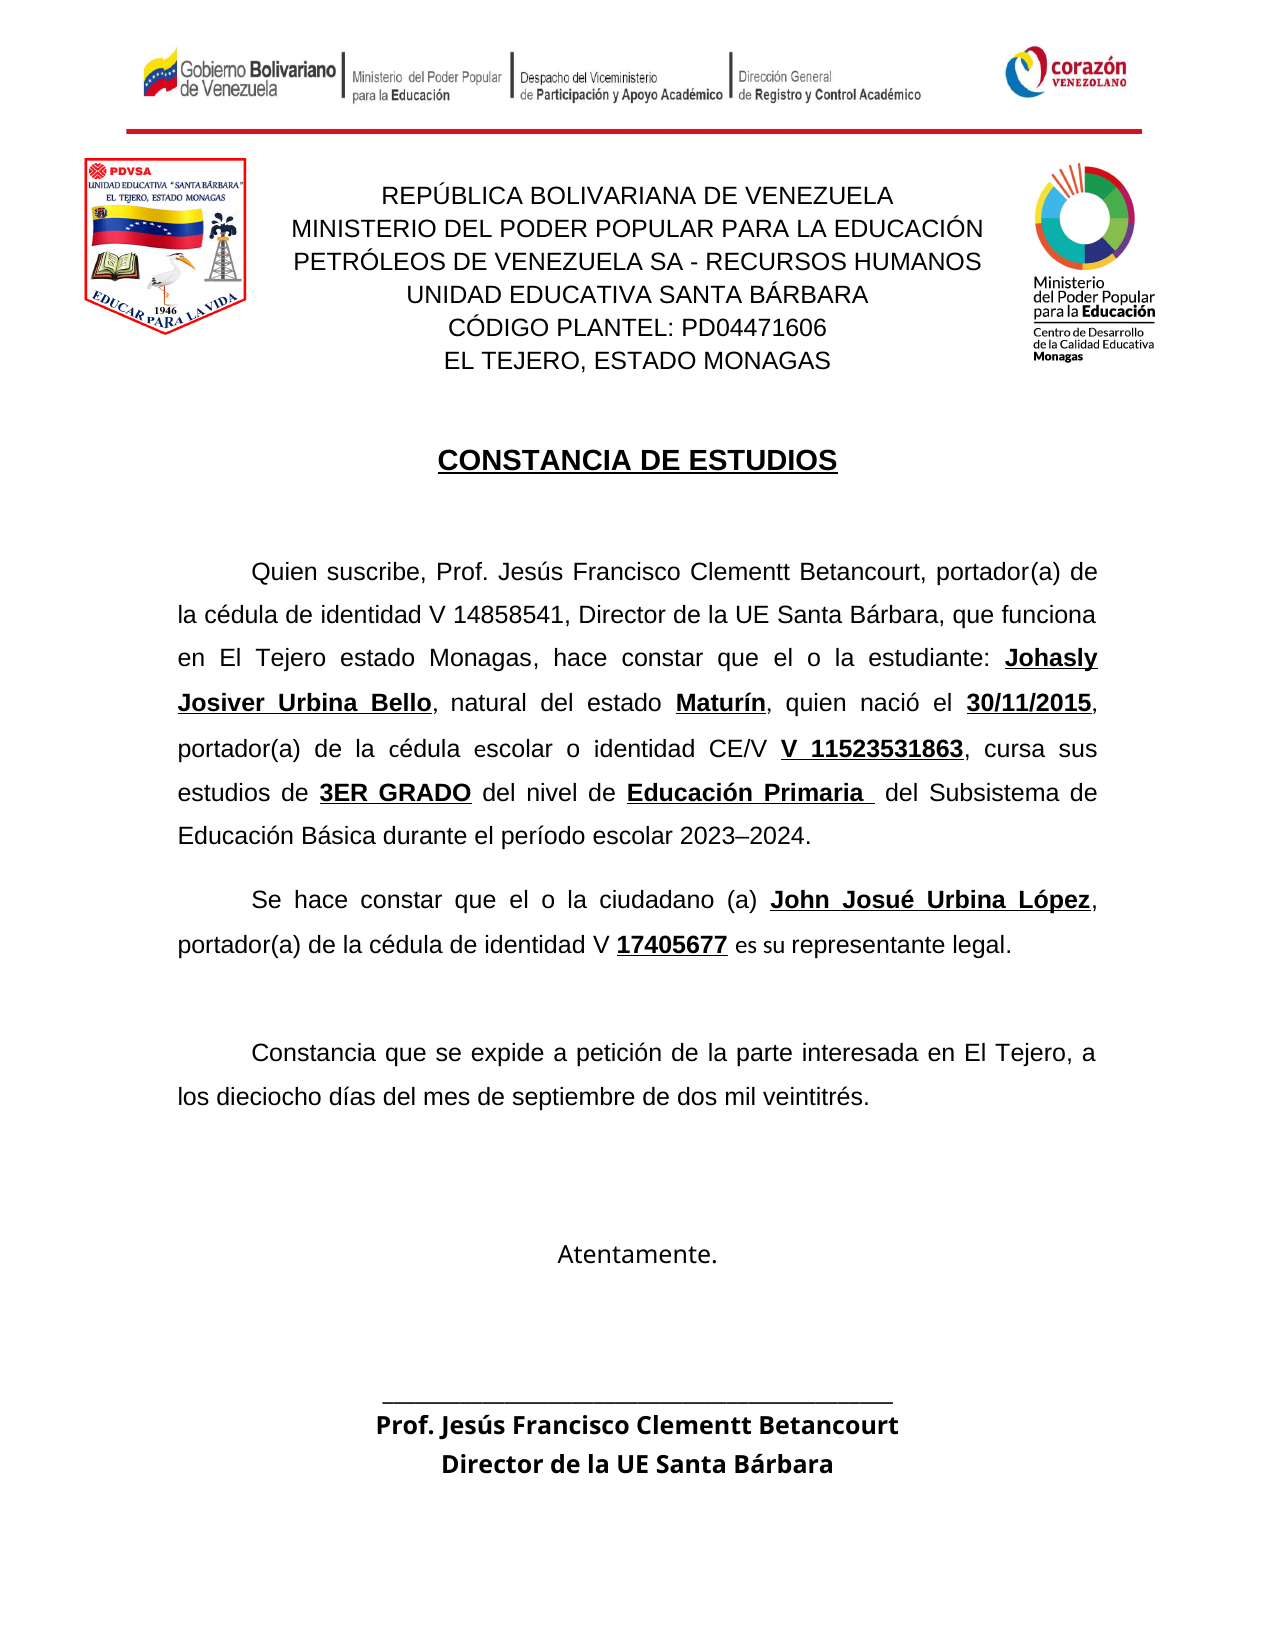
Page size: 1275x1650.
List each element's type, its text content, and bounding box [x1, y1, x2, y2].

subtitle PETRÓLEOS DE VENEZUELA SA - RECURSOS HUMANOS [252, 247, 978, 275]
picture [79, 158, 252, 335]
text ______________________________________________ [177, 1373, 1098, 1407]
text Atentamente. [177, 1237, 1098, 1271]
text UNIDAD EDUCATIVA SANTA BÁRBARA [252, 280, 978, 308]
text Prof. Jesús Francisco Clementt Betancourt [177, 1407, 1098, 1441]
text EL TEJERO, ESTADO MONAGAS [177, 346, 978, 374]
text Director de la UE Santa Bárbara [177, 1447, 1098, 1481]
text Quien suscribe, Prof. Jesús Francisco Clementt Betancourt, portador(a) de la cédula de identidad V 14858541, Director de la UE Santa Bárbara, que funciona en El Tejero estado Monagas, hace constar que el o la estudiante: Johasly Josiver Urbina Bello, natural del estado Maturín, quien nació el 30/11/2015, portador(a) de la cédula escolar o identidad CE/V V 11523531863, cursa sus estudios de 3ER GRADO del nivel de Educación Primaria del Subsistema de Educación Básica durante el período escolar 2023–2024. [177, 557, 1098, 849]
text Constancia que se expide a petición de la parte interesada en El Tejero, a los dieciocho días del mes de septiembre de dos mil veintitrés. [177, 1038, 1098, 1110]
subtitle REPÚBLICA BOLIVARIANA DE VENEZUELA [252, 181, 978, 209]
subtitle CONSTANCIA DE ESTUDIOS [177, 443, 1098, 476]
picture [126, 11, 1142, 134]
text Se hace constar que el o la ciudadano (a) John Josué Urbina López, portador(a) de la cédula de identidad V 17405677 es su representante legal. [177, 885, 1098, 959]
picture [978, 153, 1200, 377]
subtitle MINISTERIO DEL PODER POPULAR PARA LA EDUCACIÓN [252, 214, 978, 242]
text CÓDIGO PLANTEL: PD04471606 [177, 313, 978, 341]
